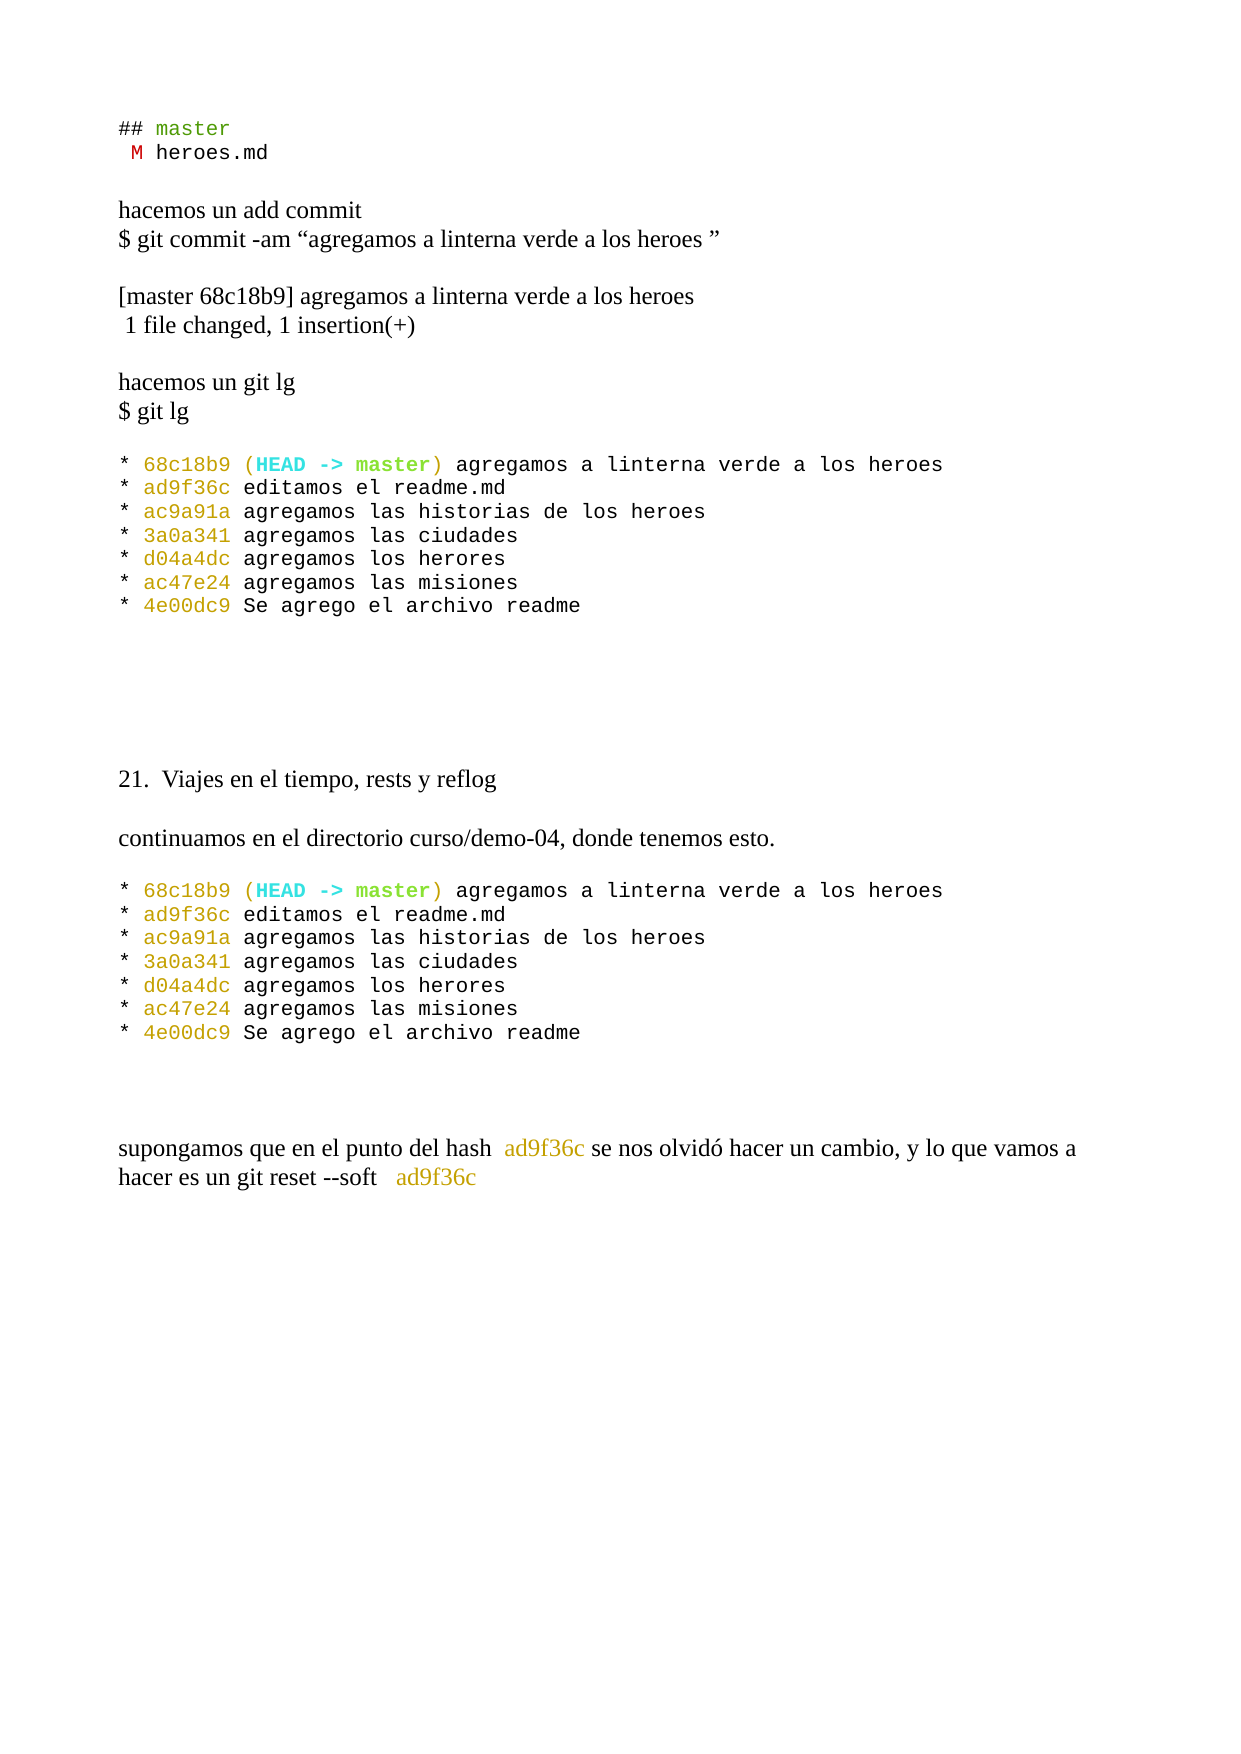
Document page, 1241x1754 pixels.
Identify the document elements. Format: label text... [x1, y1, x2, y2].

text 1 file changed, 1 insertion(+) [118, 310, 1122, 339]
text $ git lg [118, 396, 1122, 425]
text continuamos en el directorio curso/demo-04, donde tenemos esto. [118, 823, 1122, 851]
text hacemos un add commit [118, 195, 1122, 224]
text [master 68c18b9] agregamos a linterna verde a los heroes [118, 281, 1122, 310]
text $ git commit -am “agregamos a linterna verde a los heroes ” [118, 224, 1122, 252]
text * ad9f36c editamos el readme.md [118, 477, 1122, 501]
text * 4e00dc9 Se agrego el archivo readme [118, 1022, 1122, 1046]
text supongamos que en el punto del hash ad9f36c se nos olvidó hacer un cambio, y lo que vamos a hacer es un git reset --soft ad9f36c [118, 1133, 1122, 1191]
text * 3a0a341 agregamos las ciudades [118, 951, 1122, 975]
text * d04a4dc agregamos los herores [118, 548, 1122, 572]
text * ac47e24 agregamos las misiones [118, 998, 1122, 1022]
text * ac9a91a agregamos las historias de los heroes [118, 501, 1122, 524]
text M heroes.md [118, 142, 1122, 165]
text * 68c18b9 (HEAD -> master) agregamos a linterna verde a los heroes [118, 454, 1122, 477]
text 21. Viajes en el tiempo, rests y reflog [118, 764, 1122, 793]
text * 68c18b9 (HEAD -> master) agregamos a linterna verde a los heroes [118, 880, 1122, 904]
text * 3a0a341 agregamos las ciudades [118, 524, 1122, 548]
text * ad9f36c editamos el readme.md [118, 904, 1122, 927]
text * ac47e24 agregamos las misiones [118, 572, 1122, 596]
text hacemos un git lg [118, 367, 1122, 396]
text * ac9a91a agregamos las historias de los heroes [118, 927, 1122, 951]
text * 4e00dc9 Se agrego el archivo readme [118, 596, 1122, 619]
text * d04a4dc agregamos los herores [118, 975, 1122, 998]
text ## master [118, 118, 1122, 142]
